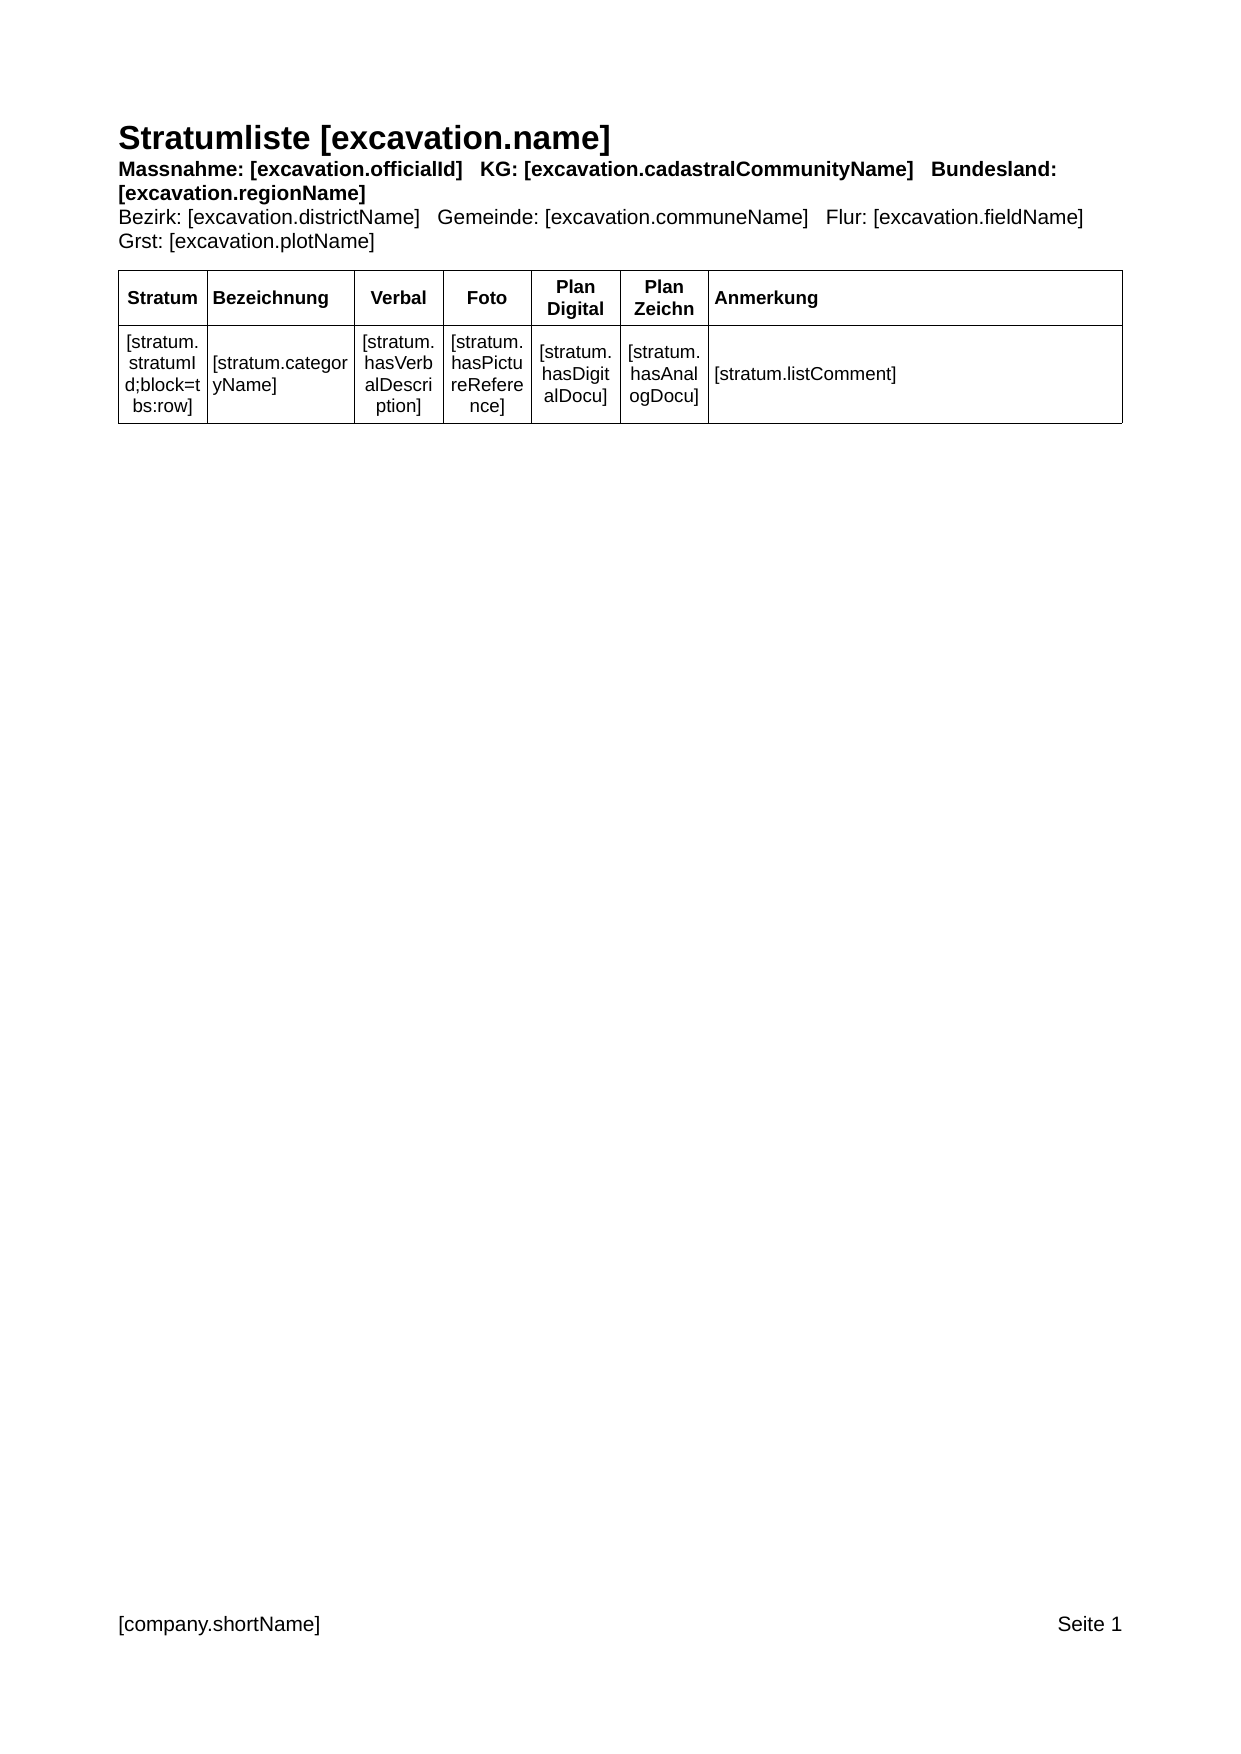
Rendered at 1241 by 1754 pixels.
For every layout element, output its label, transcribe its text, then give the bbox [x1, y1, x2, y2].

table_header Bezeichnung [208, 271, 354, 325]
table_header Plan Zeichn [621, 271, 708, 325]
table_header Anmerkung [709, 271, 1122, 325]
table_cell [stratum.listComment] [709, 326, 1122, 423]
table_header Verbal [355, 271, 443, 325]
table_cell [stratum.hasDigitalDocu] [532, 326, 620, 423]
table_cell [stratum.hasAnalogDocu] [621, 326, 708, 423]
table_cell [stratum.hasPictureReference] [444, 326, 531, 423]
table_cell [stratum.categoryName] [208, 326, 354, 423]
table_cell [stratum.stratumId;block=tbs:row] [119, 326, 207, 423]
table_header Stratum [119, 271, 207, 325]
table_header Plan Digital [532, 271, 620, 325]
table_header Foto [444, 271, 531, 325]
table_cell [stratum.hasVerbalDescription] [355, 326, 443, 423]
